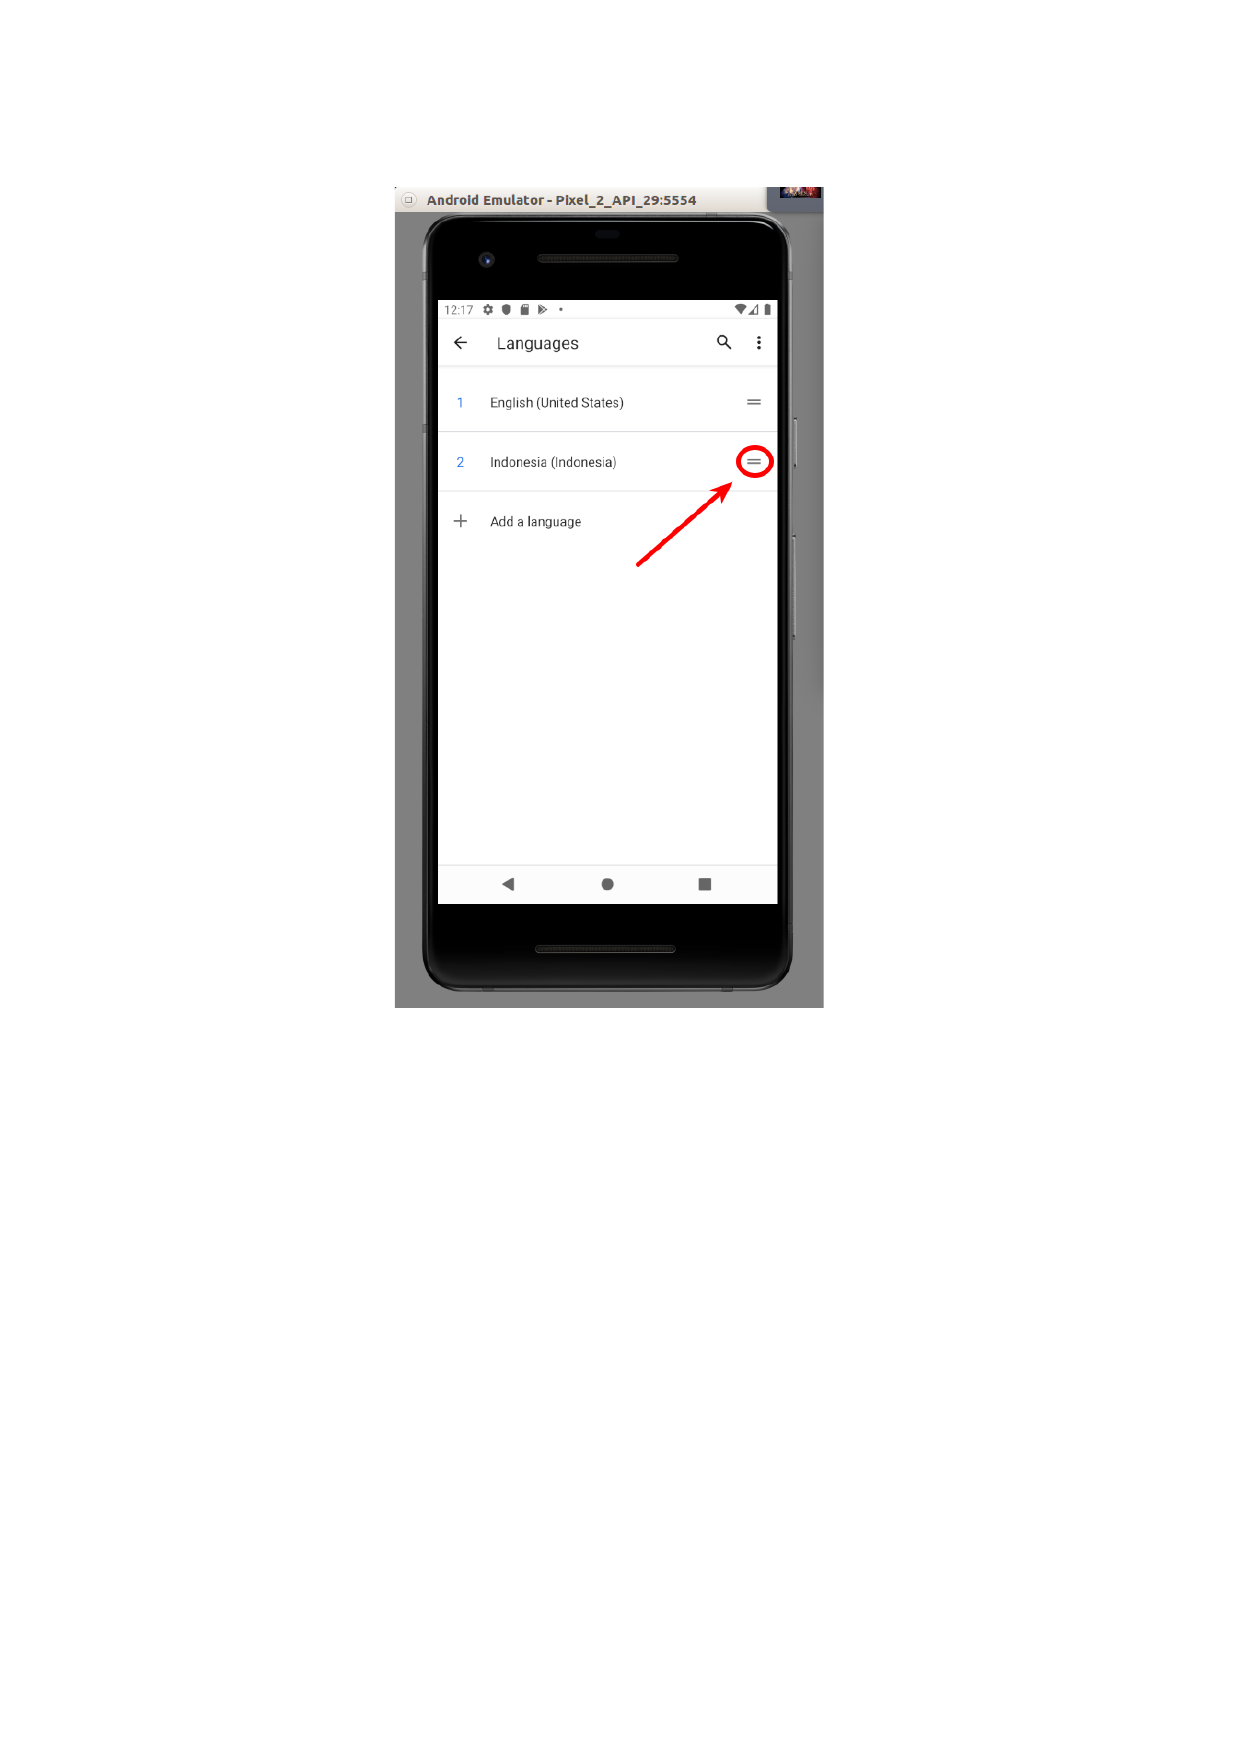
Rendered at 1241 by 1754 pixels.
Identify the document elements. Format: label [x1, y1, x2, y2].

picture [394, 187, 824, 1008]
